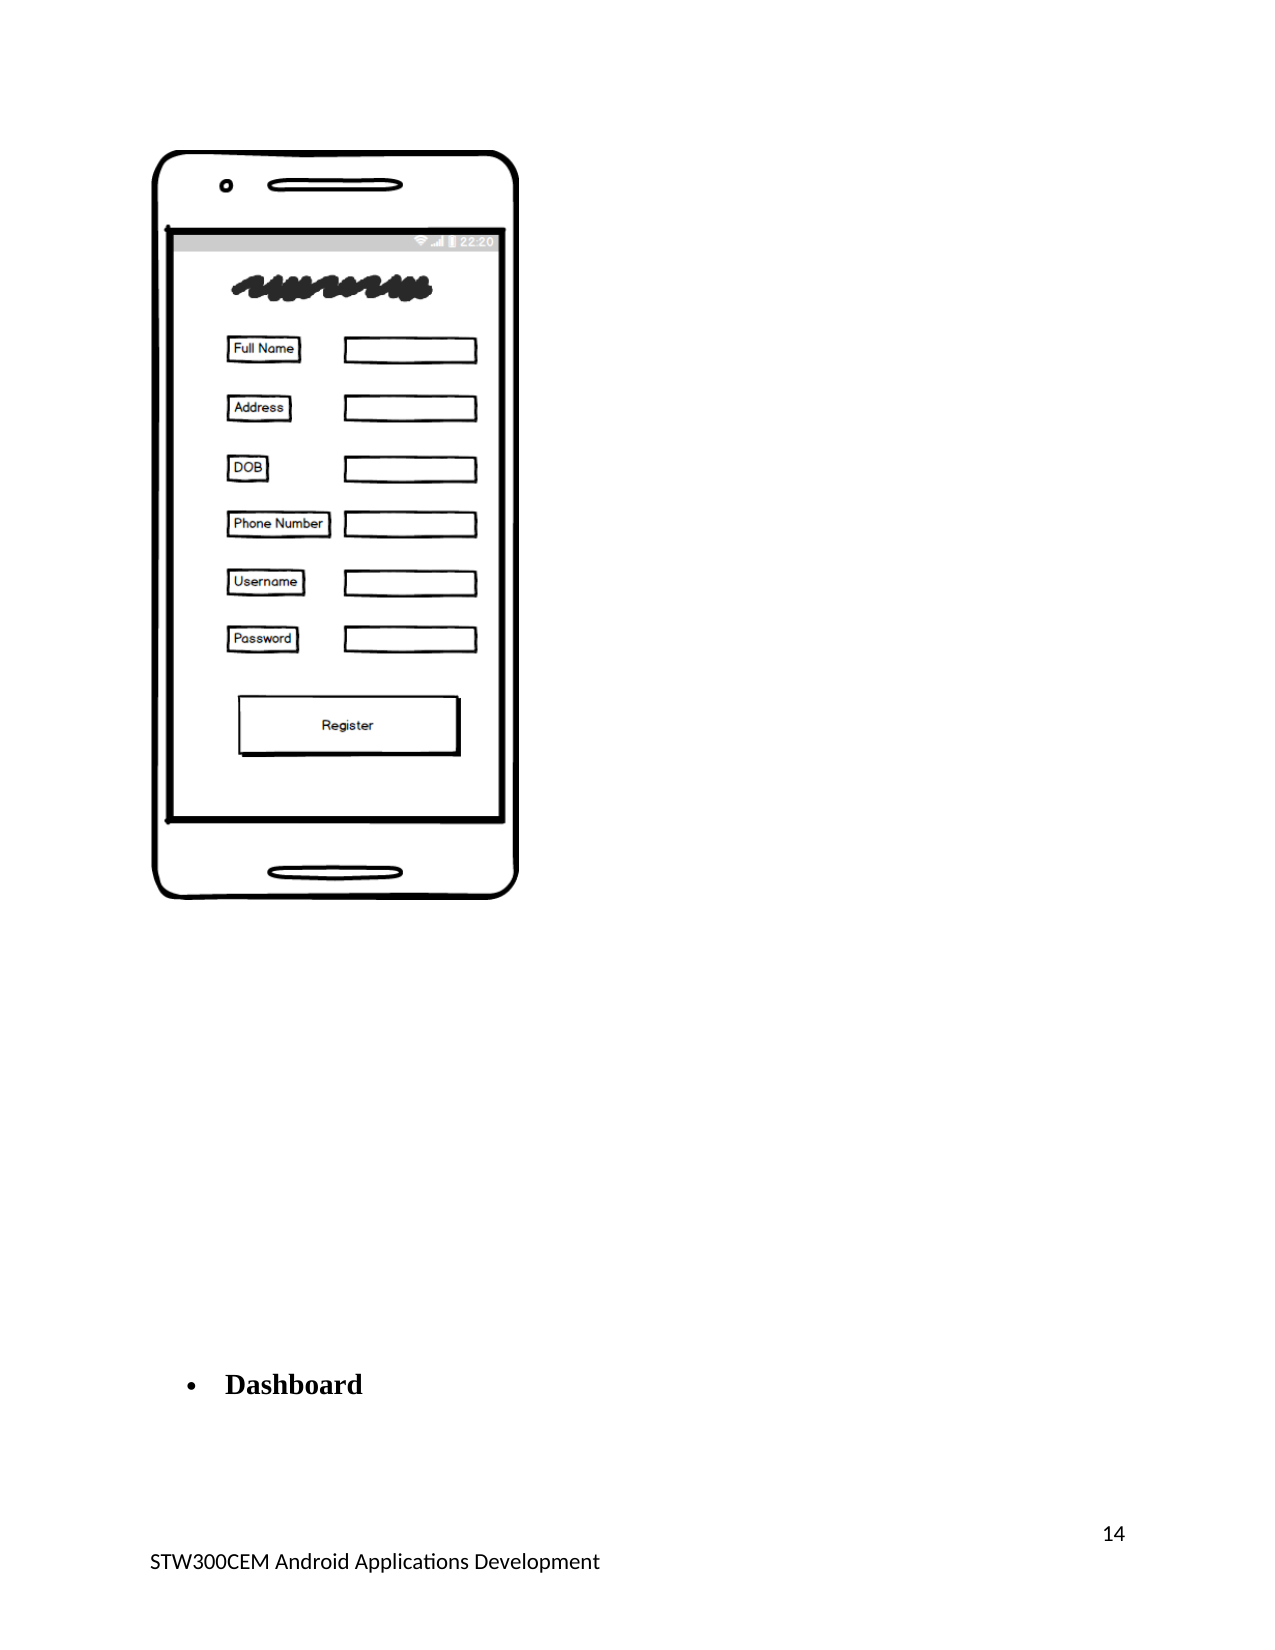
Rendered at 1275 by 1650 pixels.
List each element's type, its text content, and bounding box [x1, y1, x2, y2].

list Dashboard [187, 1367, 1125, 1400]
picture [150, 150, 519, 900]
